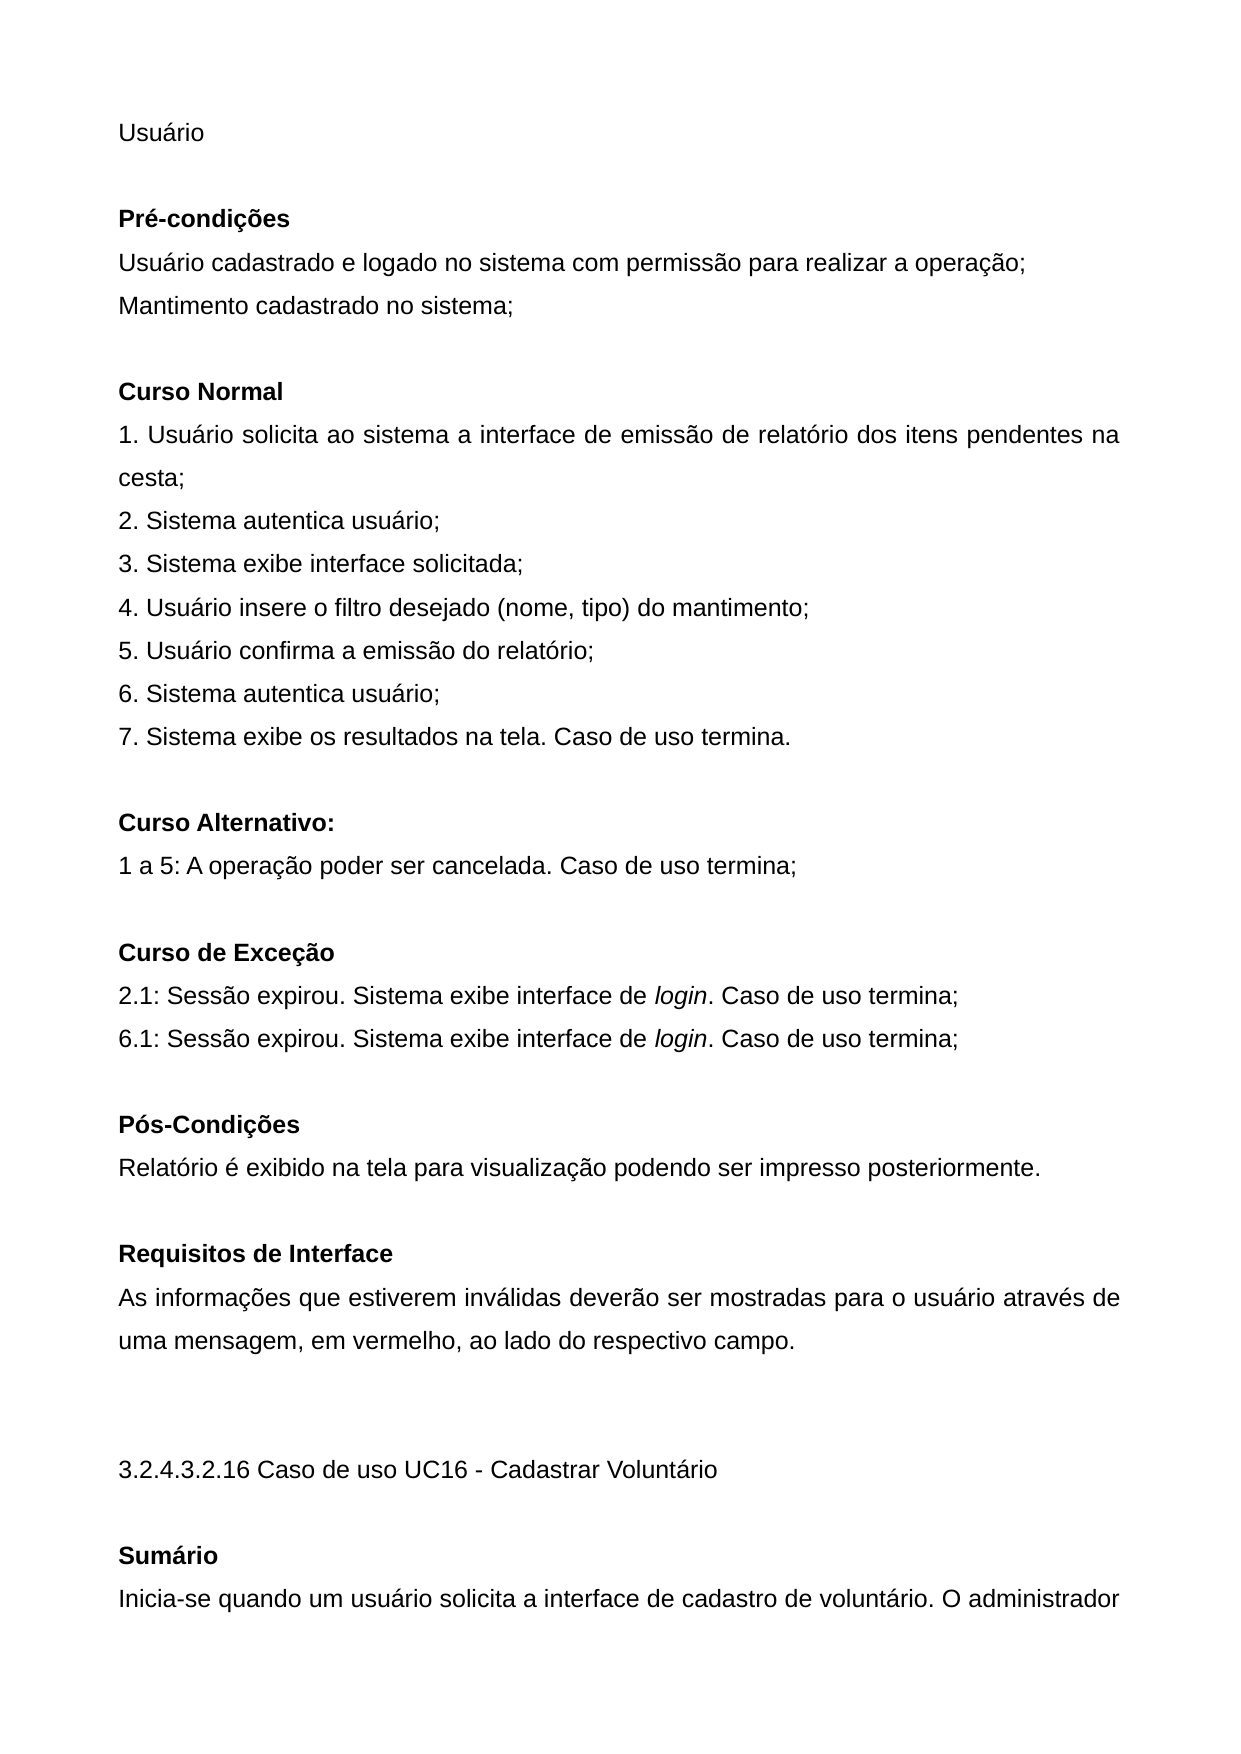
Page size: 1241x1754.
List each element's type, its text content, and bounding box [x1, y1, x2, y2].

text Requisitos de Interface [118, 1239, 1122, 1268]
text Curso Alternativo: [118, 808, 1122, 837]
text 1. Usuário solicita ao sistema a interface de emissão de relatório dos itens pendentes na cesta; [118, 420, 1122, 492]
text 3.2.4.3.2.16 Caso de uso UC16 - Cadastrar Voluntário [118, 1455, 1122, 1484]
text Relatório é exibido na tela para visualização podendo ser impresso posteriormente. [118, 1153, 1122, 1182]
text 2. Sistema autentica usuário; [118, 506, 1122, 535]
text Curso de Exceção [118, 937, 1122, 966]
text 6. Sistema autentica usuário; [118, 679, 1122, 707]
text Curso Normal [118, 377, 1122, 406]
text 5. Usuário confirma a emissão do relatório; [118, 636, 1122, 664]
text 7. Sistema exibe os resultados na tela. Caso de uso termina. [118, 722, 1122, 751]
text 2.1: Sessão expirou. Sistema exibe interface de login. Caso de uso termina; [118, 981, 1122, 1009]
text 1 a 5: A operação poder ser cancelada. Caso de uso termina; [118, 851, 1122, 880]
text Pré-condições [118, 204, 1122, 233]
text Pós-Condições [118, 1110, 1122, 1139]
text Usuário [118, 118, 1122, 147]
text As informações que estiverem inválidas deverão ser mostradas para o usuário através de uma mensagem, em vermelho, ao lado do respectivo campo. [118, 1282, 1122, 1354]
text 3. Sistema exibe interface solicitada; [118, 549, 1122, 578]
text Usuário cadastrado e logado no sistema com permissão para realizar a operação; [118, 247, 1122, 276]
text 4. Usuário insere o filtro desejado (nome, tipo) do mantimento; [118, 592, 1122, 621]
text Sumário [118, 1541, 1122, 1570]
text Mantimento cadastrado no sistema; [118, 291, 1122, 319]
text Inicia-se quando um usuário solicita a interface de cadastro de voluntário. O administrador [118, 1584, 1122, 1613]
text 6.1: Sessão expirou. Sistema exibe interface de login. Caso de uso termina; [118, 1024, 1122, 1052]
